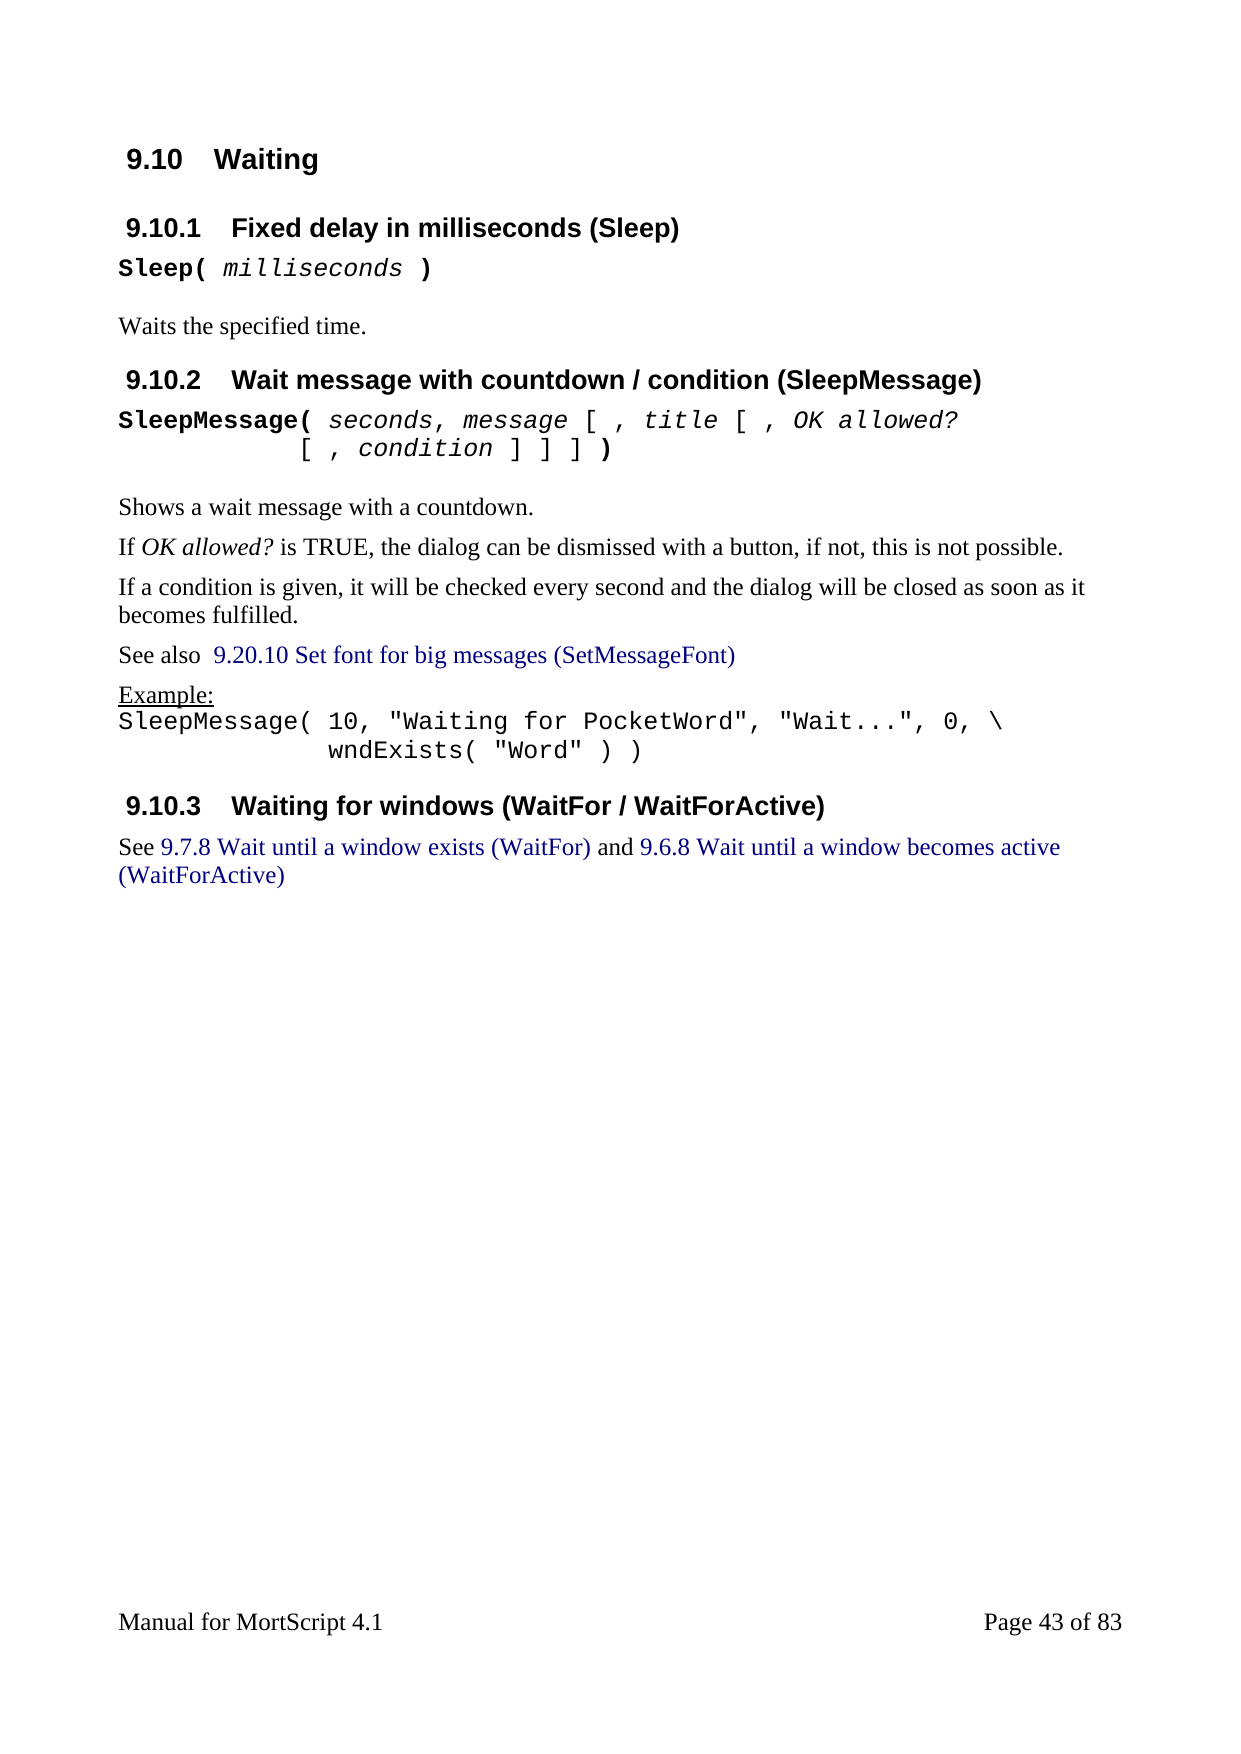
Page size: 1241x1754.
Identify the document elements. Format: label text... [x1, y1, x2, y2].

subtitle Waiting [118, 143, 1122, 176]
text Shows a wait message with a countdown. [118, 493, 1122, 520]
text Sleep( milliseconds ) [118, 256, 1122, 284]
text wndExists( "Word" ) ) [118, 737, 1122, 766]
subtitle Waiting for windows (WaitFor / WaitForActive) [118, 791, 1122, 821]
text See also 9.20.10 Set font for big messages (SetMessageFont) [118, 641, 1122, 669]
text Example: [118, 681, 1122, 709]
text If OK allowed? is TRUE, the dialog can be dismissed with a button, if not, this is not possible. [118, 533, 1122, 561]
subtitle Fixed delay in milliseconds (Sleep) [118, 213, 1122, 243]
text [ , condition ] ] ] ) [118, 436, 1122, 464]
list See 9.7.8 Wait until a window exists (WaitFor) and 9.6.8 Wait until a window becomes active (WaitForActive) [118, 833, 1122, 889]
text If a condition is given, it will be checked every second and the dialog will be closed as soon as it becomes fulfilled. [118, 573, 1122, 628]
text SleepMessage( 10, "Waiting for PocketWord", "Wait...", 0, \ [118, 709, 1122, 737]
text SleepMessage( seconds, message [ , title [ , OK allowed? [118, 408, 1122, 436]
text Waits the specified time. [118, 312, 1122, 340]
subtitle Wait message with countdown / condition (SleepMessage) [118, 365, 1122, 395]
